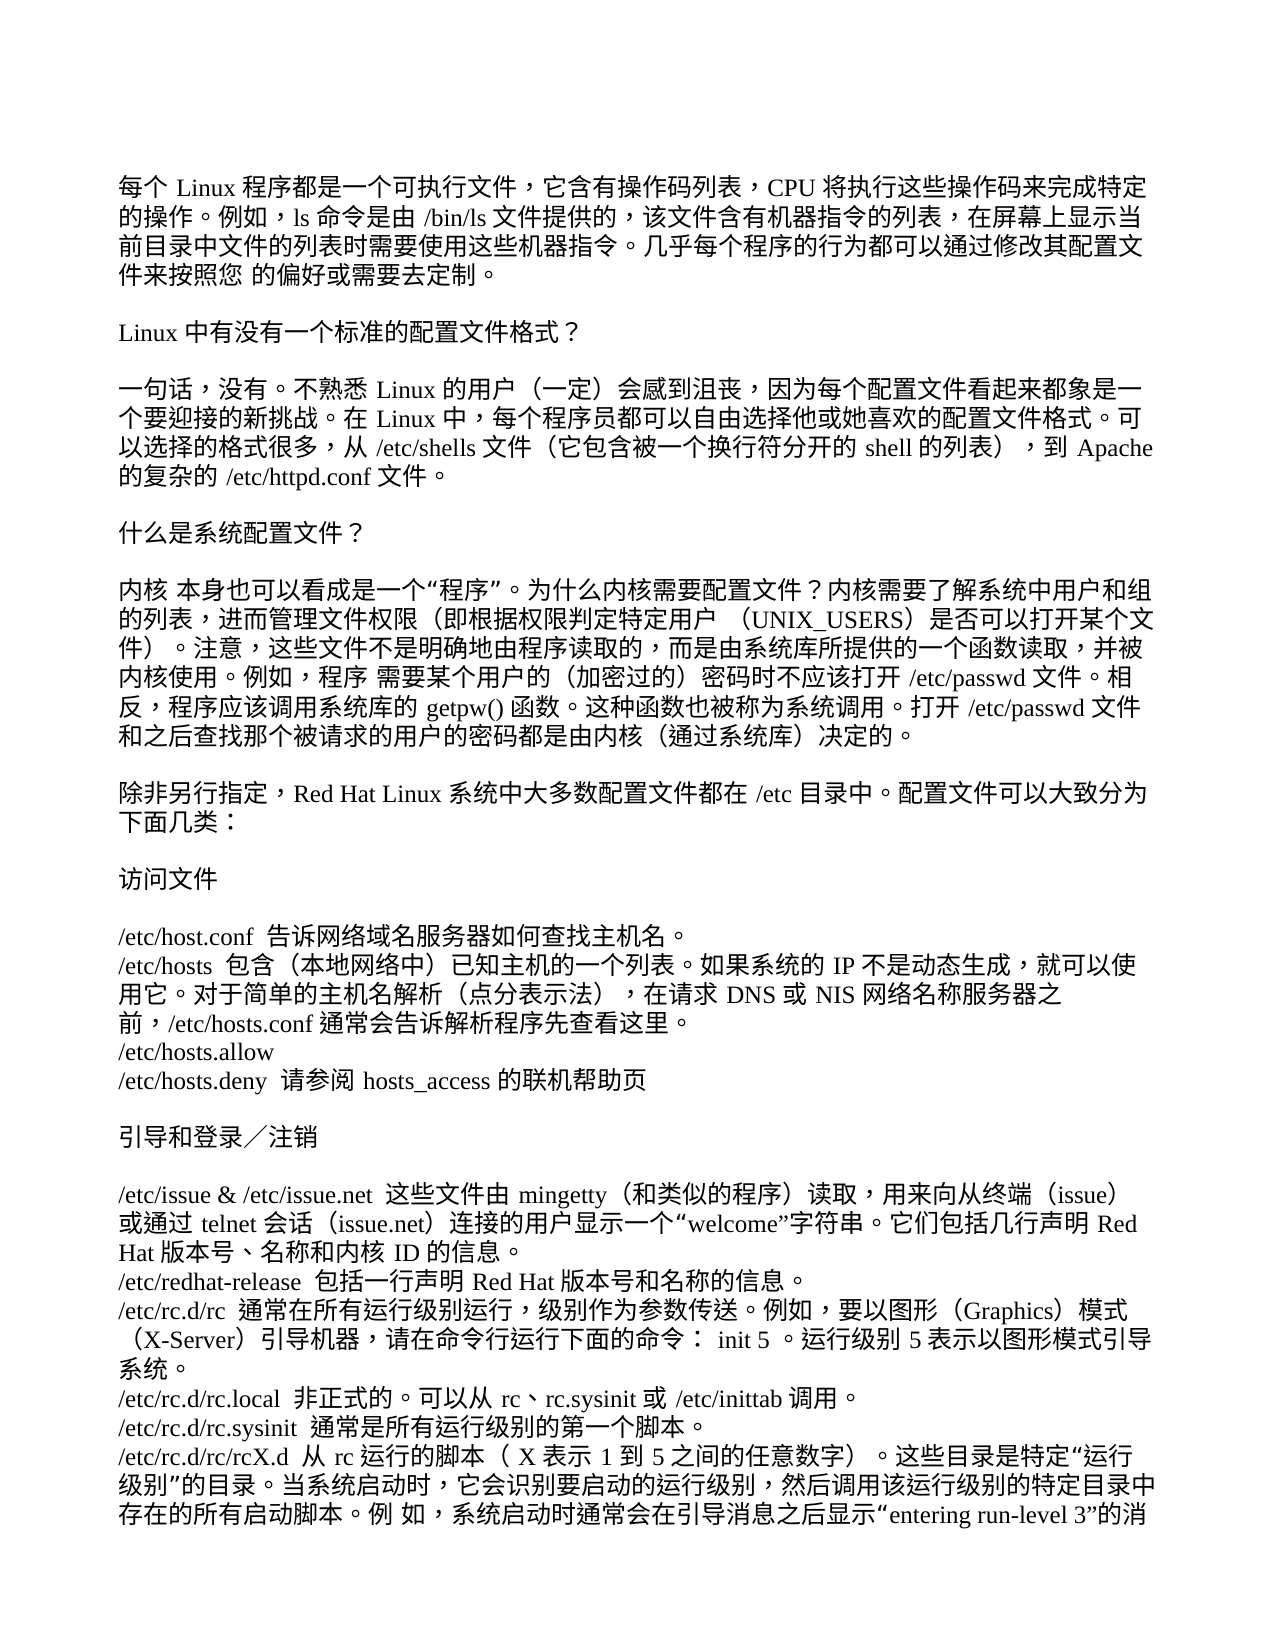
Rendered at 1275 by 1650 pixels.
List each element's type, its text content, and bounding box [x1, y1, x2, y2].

text 每个 Linux 程序都是一个可执行文件，它含有操作码列表，CPU 将执行这些操作码来完成特定的操作。例如，ls 命令是由 /bin/ls 文件提供的，该文件含有机器指令的列表，在屏幕上显示当前目录中文件的列表时需要使用这些机器指令。几乎每个程序的行为都可以通过修改其配置文件来按照您 的偏好或需要去定制。 Linux 中有没有一个标准的配置文件格式？ 一句话，没有。不熟悉 Linux 的用户（一定）会感到沮丧，因为每个配置文件看起来都象是一个要迎接的新挑战。在 Linux 中，每个程序员都可以自由选择他或她喜欢的配置文件格式。可以选择的格式很多，从 /etc/shells 文件（它包含被一个换行符分开的 shell 的列表），到 Apache 的复杂的 /etc/httpd.conf 文件。 什么是系统配置文件？ 内核 本身也可以看成是一个“程序”。为什么内核需要配置文件？内核需要了解系统中用户和组的列表，进而管理文件权限（即根据权限判定特定用户 （UNIX_USERS）是否可以打开某个文件）。注意，这些文件不是明确地由程序读取的，而是由系统库所提供的一个函数读取，并被内核使用。例如，程序 需要某个用户的（加密过的）密码时不应该打开 /etc/passwd 文件。相反，程序应该调用系统库的 getpw() 函数。这种函数也被称为系统调用。打开 /etc/passwd 文件和之后查找那个被请求的用户的密码都是由内核（通过系统库）决定的。 除非另行指定，Red Hat Linux 系统中大多数配置文件都在 /etc 目录中。配置文件可以大致分为下面几类： 访问文件 /etc/host.conf 告诉网络域名服务器如何查找主机名。 /etc/hosts 包含（本地网络中）已知主机的一个列表。如果系统的 IP 不是动态生成，就可以使用它。对于简单的主机名解析（点分表示法），在请求 DNS 或 NIS 网络名称服务器之前，/etc/hosts.conf 通常会告诉解析程序先查看这里。 /etc/hosts.allow /etc/hosts.deny 请参阅 hosts_access 的联机帮助页 引导和登录／注销 /etc/issue & /etc/issue.net 这些文件由 mingetty（和类似的程序）读取，用来向从终端（issue）或通过 telnet 会话（issue.net）连接的用户显示一个“welcome”字符串。它们包括几行声明 Red Hat 版本号、名称和内核 ID 的信息。 /etc/redhat-release 包括一行声明 Red Hat 版本号和名称的信息。 /etc/rc.d/rc 通常在所有运行级别运行，级别作为参数传送。例如，要以图形（Graphics）模式（X-Server）引导机器，请在命令行运行下面的命令： init 5 。运行级别 5 表示以图形模式引导系统。 /etc/rc.d/rc.local 非正式的。可以从 rc、rc.sysinit 或 /etc/inittab 调用。 /etc/rc.d/rc.sysinit 通常是所有运行级别的第一个脚本。 /etc/rc.d/rc/rcX.d 从 rc 运行的脚本（ X 表示 1 到 5 之间的任意数字）。这些目录是特定“运行级别”的目录。当系统启动时，它会识别要启动的运行级别，然后调用该运行级别的特定目录中存在的所有启动脚本。例 如，系统启动时通常会在引导消息之后显示“entering run-level 3”的消 [118, 146, 1157, 1530]
